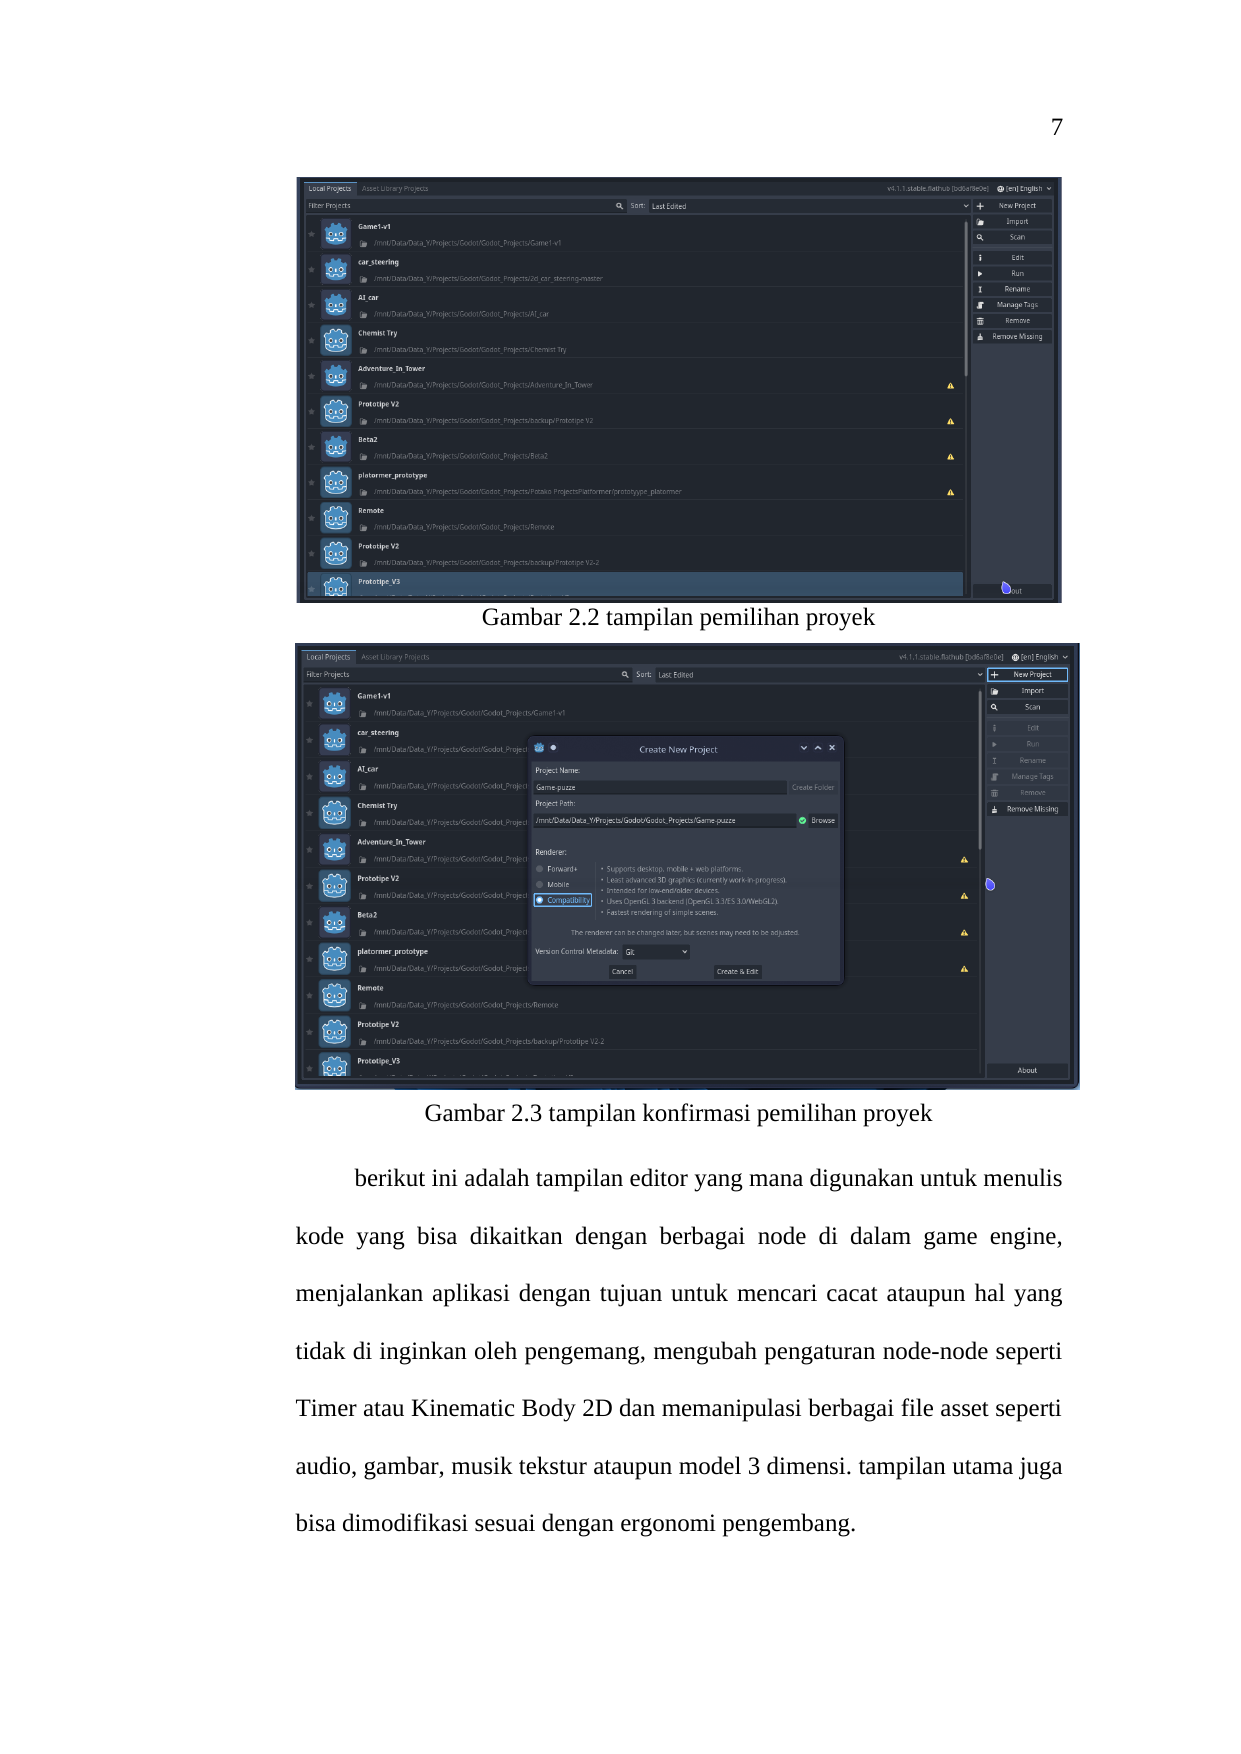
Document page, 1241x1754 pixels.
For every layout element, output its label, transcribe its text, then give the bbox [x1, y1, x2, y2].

picture [296, 177, 1062, 603]
picture [295, 643, 1080, 1090]
subtitle Gambar 2.2 tampilan pemilihan proyek [295, 602, 1062, 631]
subtitle berikut ini adalah tampilan editor yang mana digunakan untuk menulis kode yang bisa dikaitkan dengan berbagai node di dalam game engine, menjalankan aplikasi dengan tujuan untuk mencari cacat ataupun hal yang tidak di inginkan oleh pengemang, mengubah pengaturan node-node seperti Timer atau Kinematic Body 2D dan memanipulasi berbagai file asset seperti audio, gambar, musik tekstur ataupun model 3 dimensi. tampilan utama juga bisa dimodifikasi sesuai dengan ergonomi pengembang. [295, 1163, 1063, 1537]
subtitle Gambar 2.3 tampilan konfirmasi pemilihan proyek [295, 1098, 1062, 1126]
